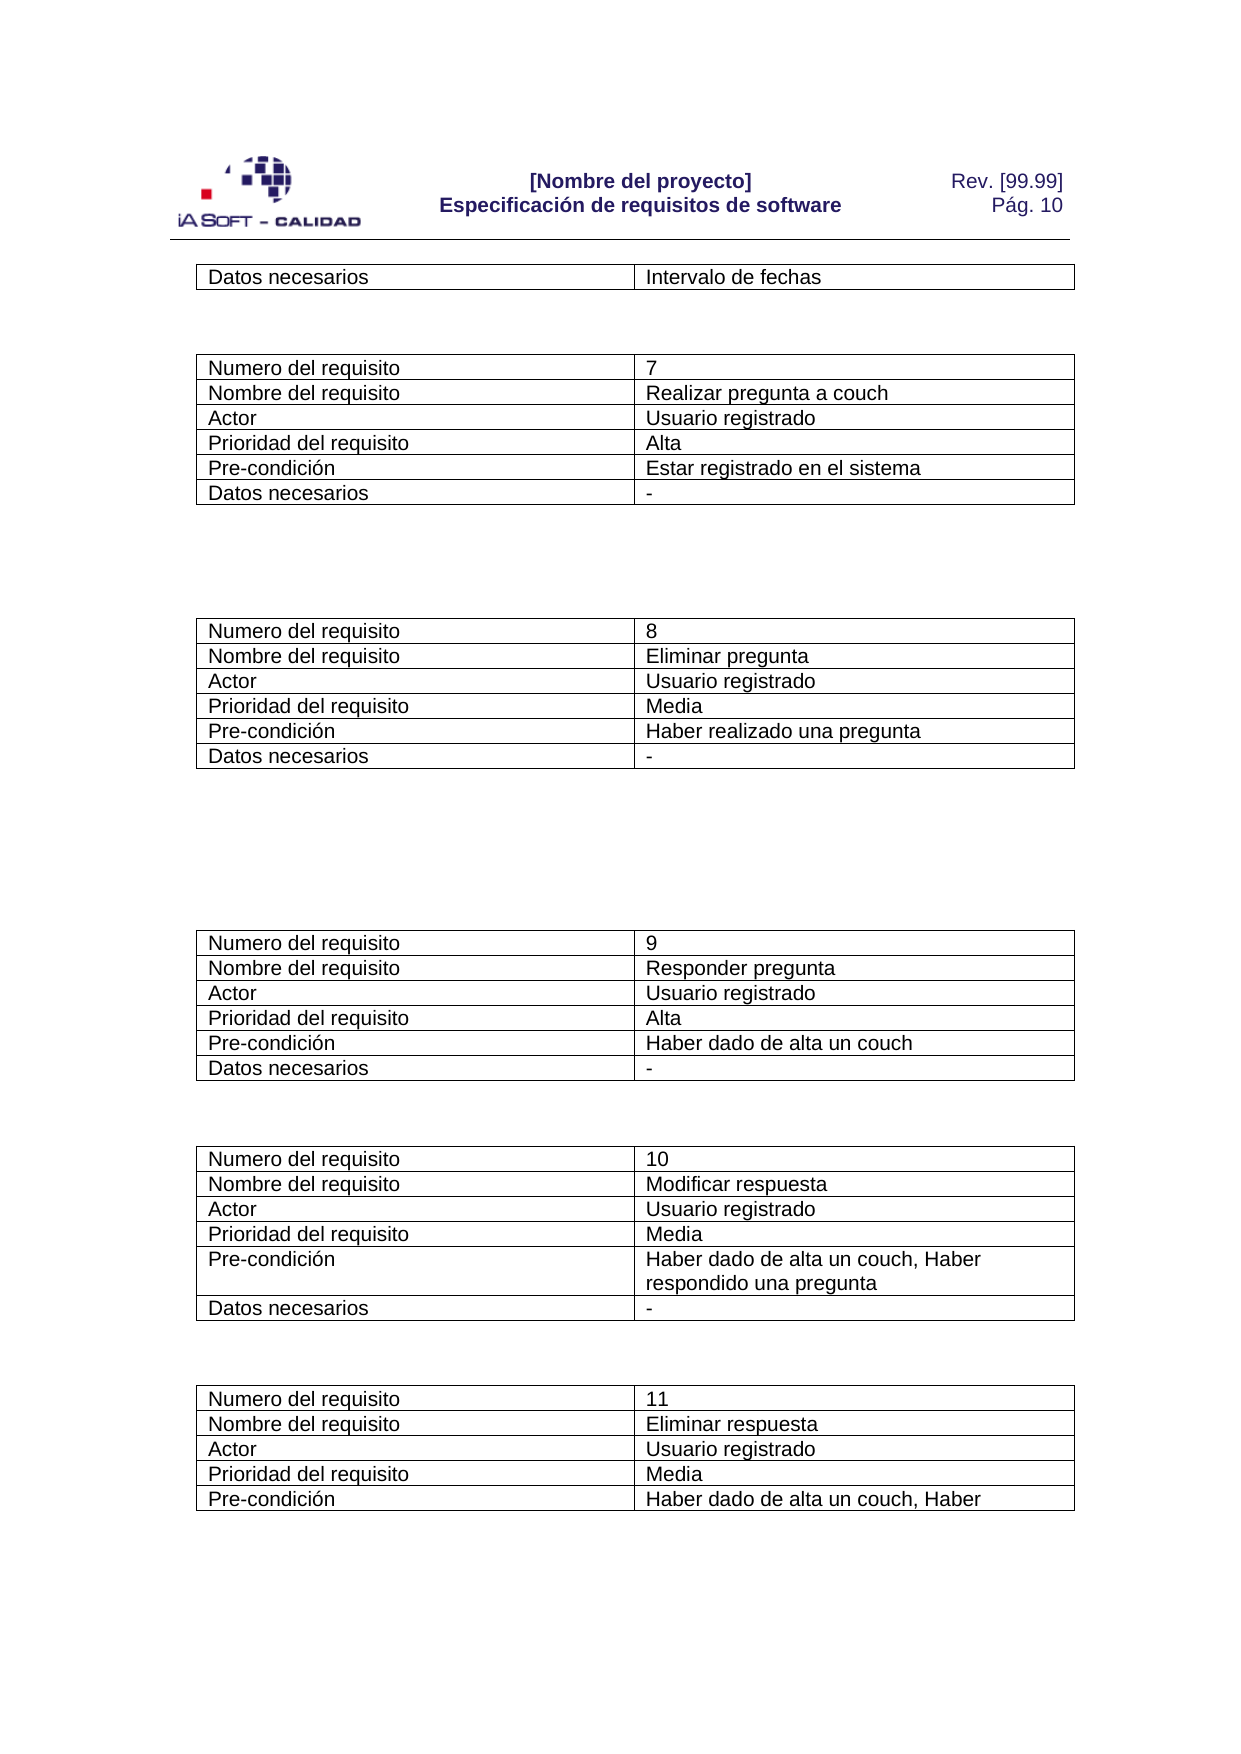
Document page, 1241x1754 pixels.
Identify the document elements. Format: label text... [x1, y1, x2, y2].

table_cell Realizar pregunta a couch [635, 380, 1074, 404]
table_cell - [635, 1056, 1074, 1080]
table_cell Pre-condición [197, 719, 634, 743]
table_cell Actor [197, 1436, 634, 1460]
table_cell Datos necesarios [197, 480, 634, 504]
table_cell Intervalo de fechas [635, 265, 1074, 288]
table_cell - [635, 480, 1074, 504]
table_cell Prioridad del requisito [197, 1461, 634, 1485]
table_cell Alta [635, 1006, 1074, 1030]
table_cell Usuario registrado [635, 1197, 1074, 1221]
table_cell Nombre del requisito [197, 1172, 634, 1196]
table_cell Haber dado de alta un couch, Haber respondido una pregunta [635, 1247, 1074, 1294]
picture [178, 156, 364, 230]
table_cell Datos necesarios [197, 265, 634, 288]
table_cell Prioridad del requisito [197, 430, 634, 454]
table_cell Estar registrado en el sistema [635, 455, 1074, 479]
table_cell Haber realizado una pregunta [635, 719, 1074, 743]
table_cell Media [635, 1461, 1074, 1485]
table_cell Usuario registrado [635, 669, 1074, 693]
table_cell Media [635, 1222, 1074, 1246]
table_cell Usuario registrado [635, 981, 1074, 1005]
table_cell Alta [635, 430, 1074, 454]
table_header 7 [635, 355, 1074, 379]
table_header Numero del requisito [197, 1386, 634, 1410]
table_cell Pre-condición [197, 1031, 634, 1055]
table_cell Pre-condición [197, 1247, 634, 1294]
table_header 9 [635, 931, 1074, 955]
table_header Numero del requisito [197, 1147, 634, 1171]
table_cell Actor [197, 669, 634, 693]
table_cell Prioridad del requisito [197, 1222, 634, 1246]
table_cell Nombre del requisito [197, 380, 634, 404]
table_cell Nombre del requisito [197, 956, 634, 980]
table_cell Datos necesarios [197, 744, 634, 768]
table_cell - [635, 1296, 1074, 1319]
table_cell Nombre del requisito [197, 644, 634, 668]
table_cell Datos necesarios [197, 1296, 634, 1319]
table_header 8 [635, 619, 1074, 643]
table_cell Prioridad del requisito [197, 1006, 634, 1030]
table_cell Actor [197, 981, 634, 1005]
table_cell Actor [197, 405, 634, 429]
table_header 11 [635, 1386, 1074, 1410]
table_cell Pre-condición [197, 455, 634, 479]
table_cell Eliminar respuesta [635, 1411, 1074, 1435]
table_header 10 [635, 1147, 1074, 1171]
table_cell Prioridad del requisito [197, 694, 634, 718]
table_header Numero del requisito [197, 355, 634, 379]
table_cell Eliminar pregunta [635, 644, 1074, 668]
table_cell Pre-condición [197, 1486, 634, 1510]
table_cell Usuario registrado [635, 405, 1074, 429]
table_cell Haber dado de alta un couch [635, 1031, 1074, 1055]
table_cell Haber dado de alta un couch, Haber [635, 1486, 1074, 1510]
table_cell Nombre del requisito [197, 1411, 634, 1435]
table_cell Usuario registrado [635, 1436, 1074, 1460]
table_cell Actor [197, 1197, 634, 1221]
table_cell Datos necesarios [197, 1056, 634, 1080]
table_cell - [635, 744, 1074, 768]
table_header Numero del requisito [197, 931, 634, 955]
table_cell Modificar respuesta [635, 1172, 1074, 1196]
table_header Numero del requisito [197, 619, 634, 643]
table_cell Media [635, 694, 1074, 718]
table_cell Responder pregunta [635, 956, 1074, 980]
